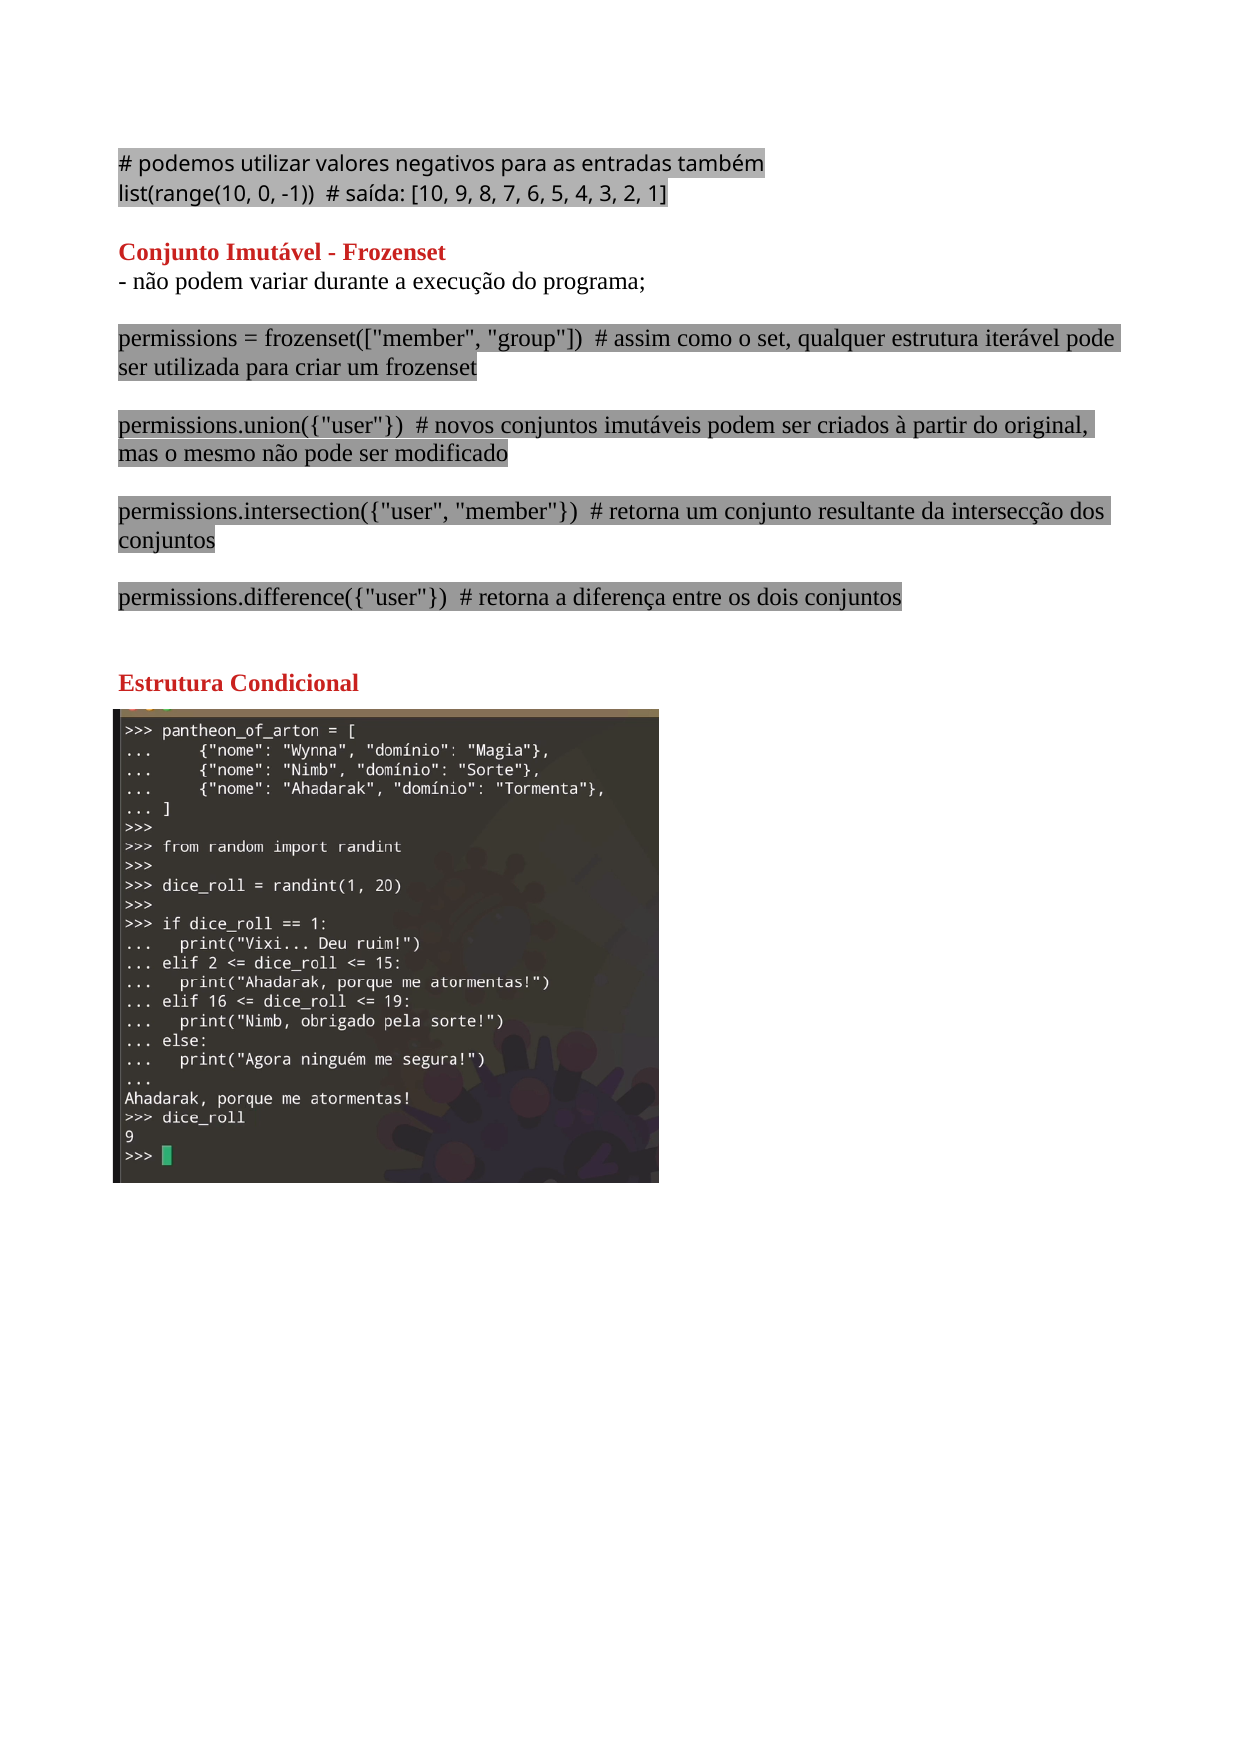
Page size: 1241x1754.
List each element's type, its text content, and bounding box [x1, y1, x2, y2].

text permissions.intersection({"user", "member"}) # retorna um conjunto resultante da intersecção dos conjuntos [118, 496, 1122, 553]
text permissions = frozenset(["member", "group"]) # assim como o set, qualquer estrutura iterável pode ser utilizada para criar um frozenset [118, 323, 1122, 381]
text - não podem variar durante a execução do programa; [118, 266, 1122, 295]
picture [112, 709, 659, 1183]
text # podemos utilizar valores negativos para as entradas também [118, 148, 1122, 178]
text Conjunto Imutável - Frozenset [118, 237, 1122, 266]
text permissions.union({"user"}) # novos conjuntos imutáveis podem ser criados à partir do original, mas o mesmo não pode ser modificado [118, 410, 1122, 467]
text list(range(10, 0, -1)) # saída: [10, 9, 8, 7, 6, 5, 4, 3, 2, 1] [118, 178, 1122, 207]
text permissions.difference({"user"}) # retorna a diferença entre os dois conjuntos [118, 582, 1122, 611]
text Estrutura Condicional [118, 668, 1122, 697]
